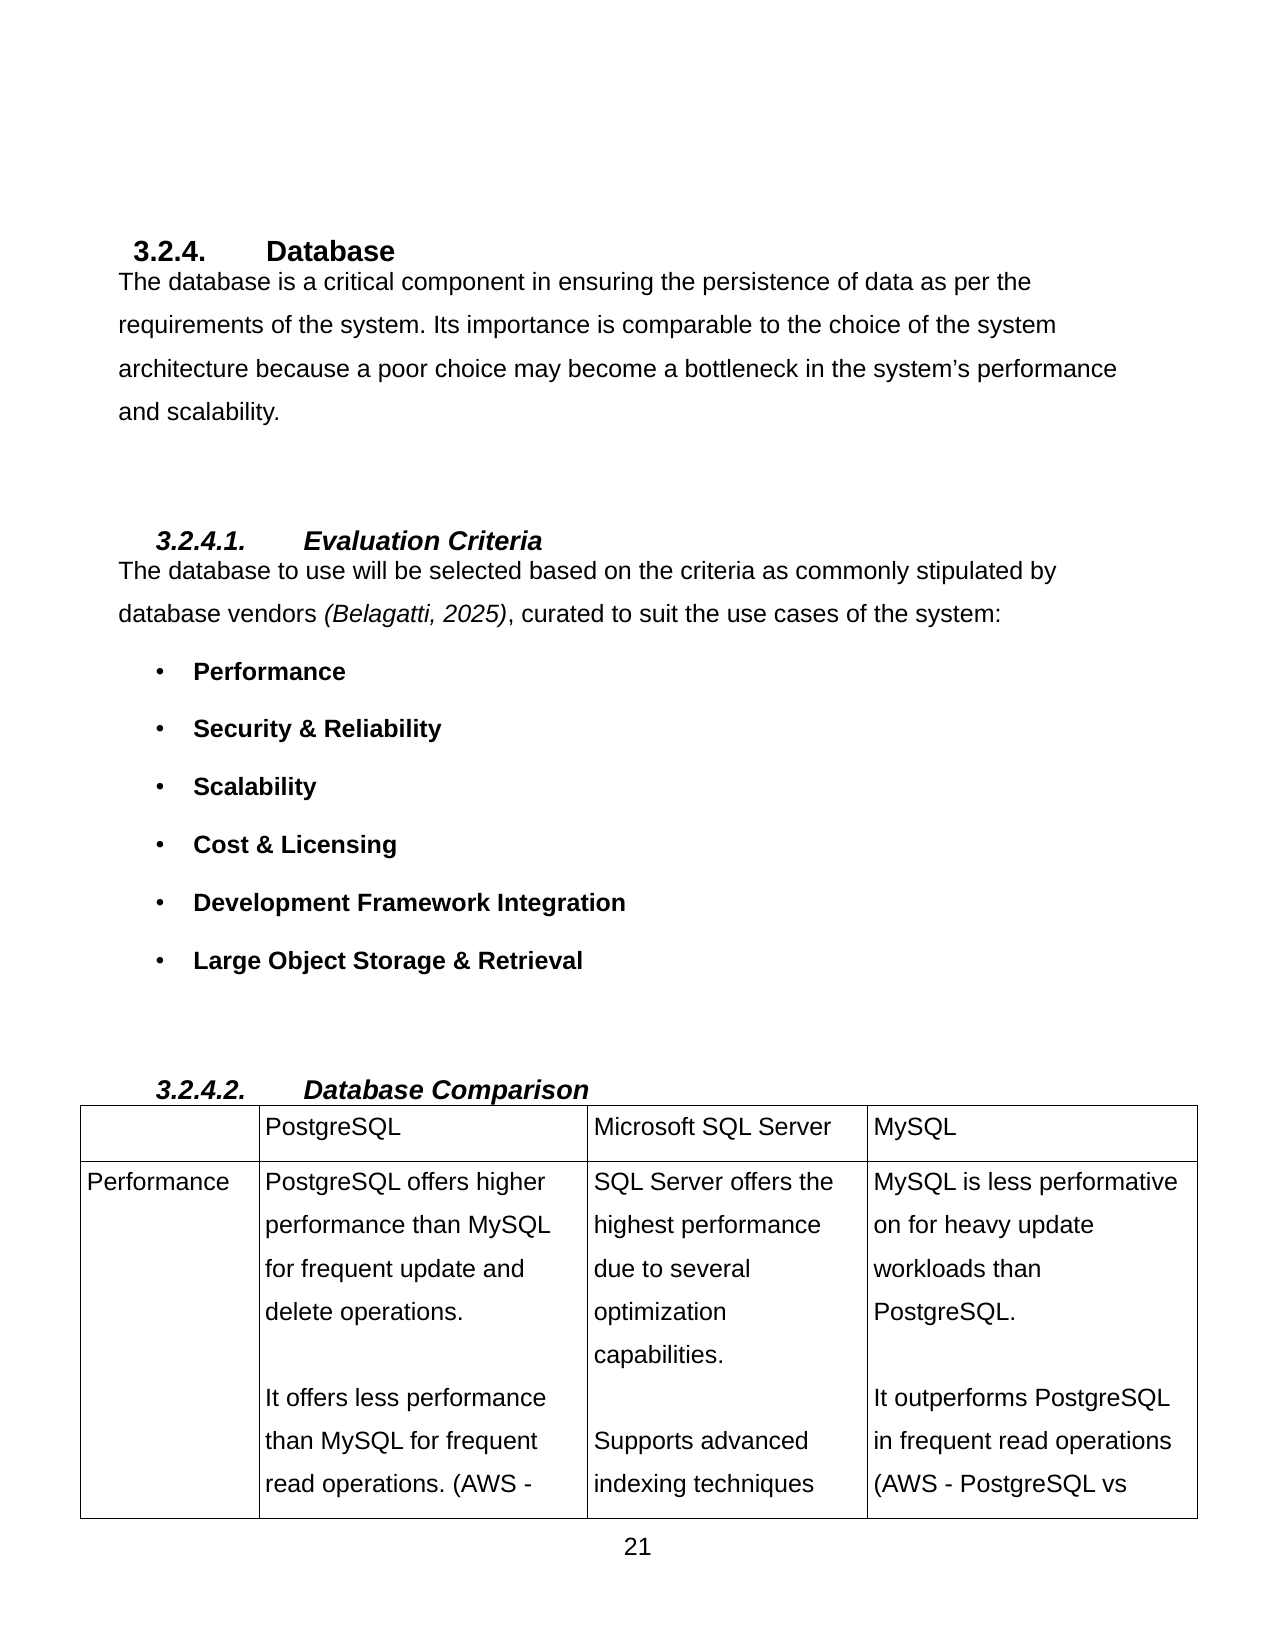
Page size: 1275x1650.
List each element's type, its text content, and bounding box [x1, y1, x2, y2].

list Performance [156, 657, 1157, 686]
table_header [81, 1106, 259, 1161]
subtitle Database Comparison [156, 1074, 1157, 1105]
table_cell MySQL is less performative on for heavy update workloads than PostgreSQL. It outperforms PostgreSQL in frequent read operations (AWS - PostgreSQL vs [868, 1162, 1197, 1518]
table_cell SQL Server offers the highest performance due to several optimization capabilities. Supports advanced indexing techniques [588, 1162, 867, 1518]
list Large Object Storage & Retrieval [156, 946, 1157, 974]
text The database to use will be selected based on the criteria as commonly stipulated by database vendors (Belagatti, 2025), curated to suit the use cases of the system: [118, 556, 1157, 628]
table_header Microsoft SQL Server [588, 1106, 867, 1161]
list Cost & Licensing [156, 830, 1157, 859]
subtitle Database [118, 234, 1157, 267]
table_header MySQL [868, 1106, 1197, 1161]
list Security & Reliability [156, 714, 1157, 743]
table_header PostgreSQL [260, 1106, 587, 1161]
list Scalability [156, 772, 1157, 801]
list Development Framework Integration [156, 888, 1157, 917]
table_cell PostgreSQL offers higher performance than MySQL for frequent update and delete operations. It offers less performance than MySQL for frequent read operations. (AWS [260, 1162, 587, 1518]
subtitle Evaluation Criteria [156, 524, 1157, 556]
table_cell Performance [81, 1162, 259, 1518]
text The database is a critical component in ensuring the persistence of data as per the requirements of the system. Its importance is comparable to the choice of the system architecture because a poor choice may become a bottleneck in the system’s performance and scalability. [118, 267, 1157, 425]
